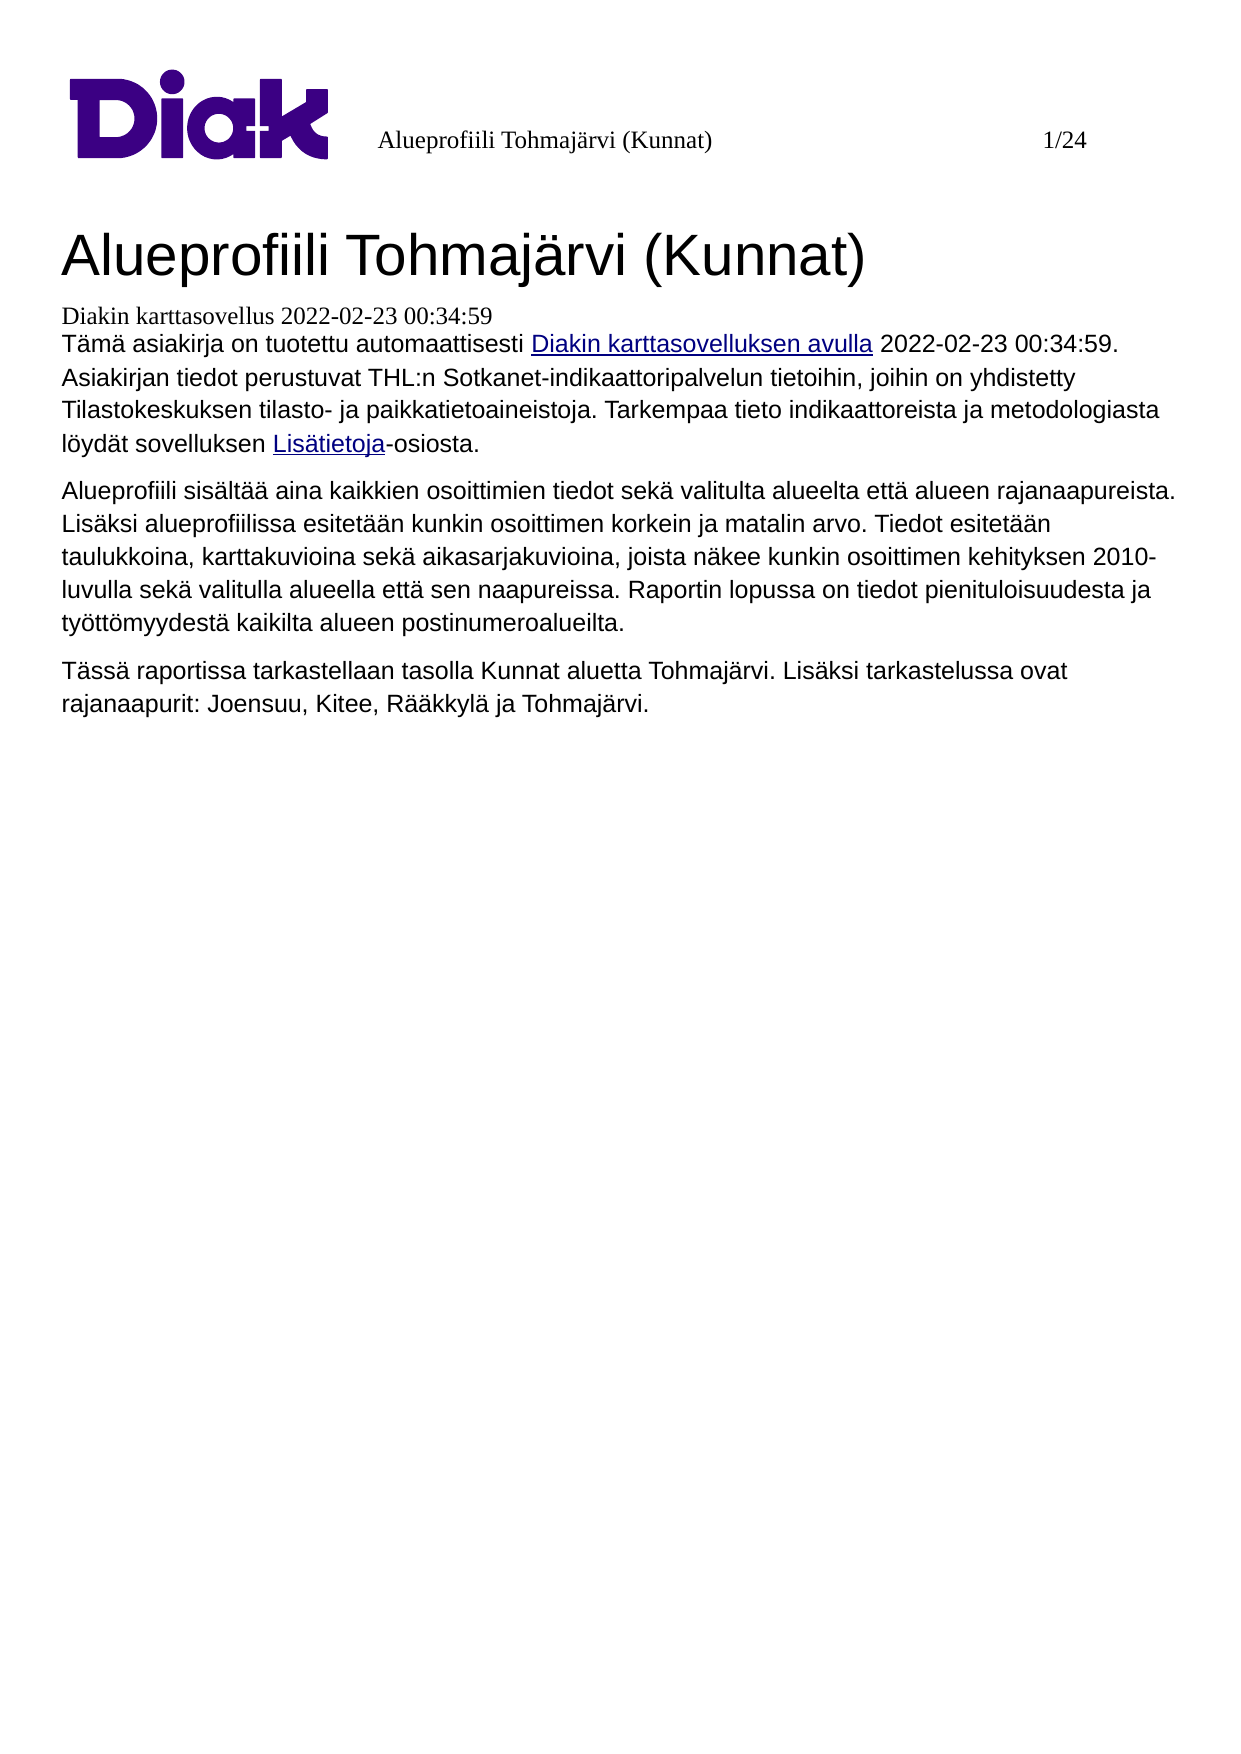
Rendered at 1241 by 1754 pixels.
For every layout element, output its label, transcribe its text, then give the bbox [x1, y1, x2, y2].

text Tässä raportissa tarkastellaan tasolla Kunnat aluetta Tohmajärvi. Lisäksi tarkastelussa ovat rajanaapurit: Joensuu, Kitee, Rääkkylä ja Tohmajärvi. [61, 656, 1179, 718]
title Alueprofiili Tohmajärvi (Kunnat) [61, 221, 1179, 288]
text Alueprofiili sisältää aina kaikkien osoittimien tiedot sekä valitulta alueelta että alueen rajanaapureista. Lisäksi alueprofiilissa esitetään kunkin osoittimen korkein ja matalin arvo. Tiedot esitetään taulukkoina, karttakuvioina sekä aikasarjakuvioina, joista näkee kunkin osoittimen kehityksen 2010-luvulla sekä valitulla alueella että sen naapureissa. Raportin lopussa on tiedot pienituloisuudesta ja työttömyydestä kaikilta alueen postinumeroalueilta. [61, 476, 1179, 637]
text Diakin karttasovellus 2022-02-23 00:34:59 [61, 301, 1179, 329]
text Tämä asiakirja on tuotettu automaattisesti Diakin karttasovelluksen avulla 2022-02-23 00:34:59. Asiakirjan tiedot perustuvat THL:n Sotkanet-indikaattoripalvelun tietoihin, joihin on yhdistetty Tilastokeskuksen tilasto- ja paikkatietoaineistoja. Tarkempaa tieto indikaattoreista ja metodologiasta löydät sovelluksen Lisätietoja-osiosta. [61, 329, 1179, 457]
